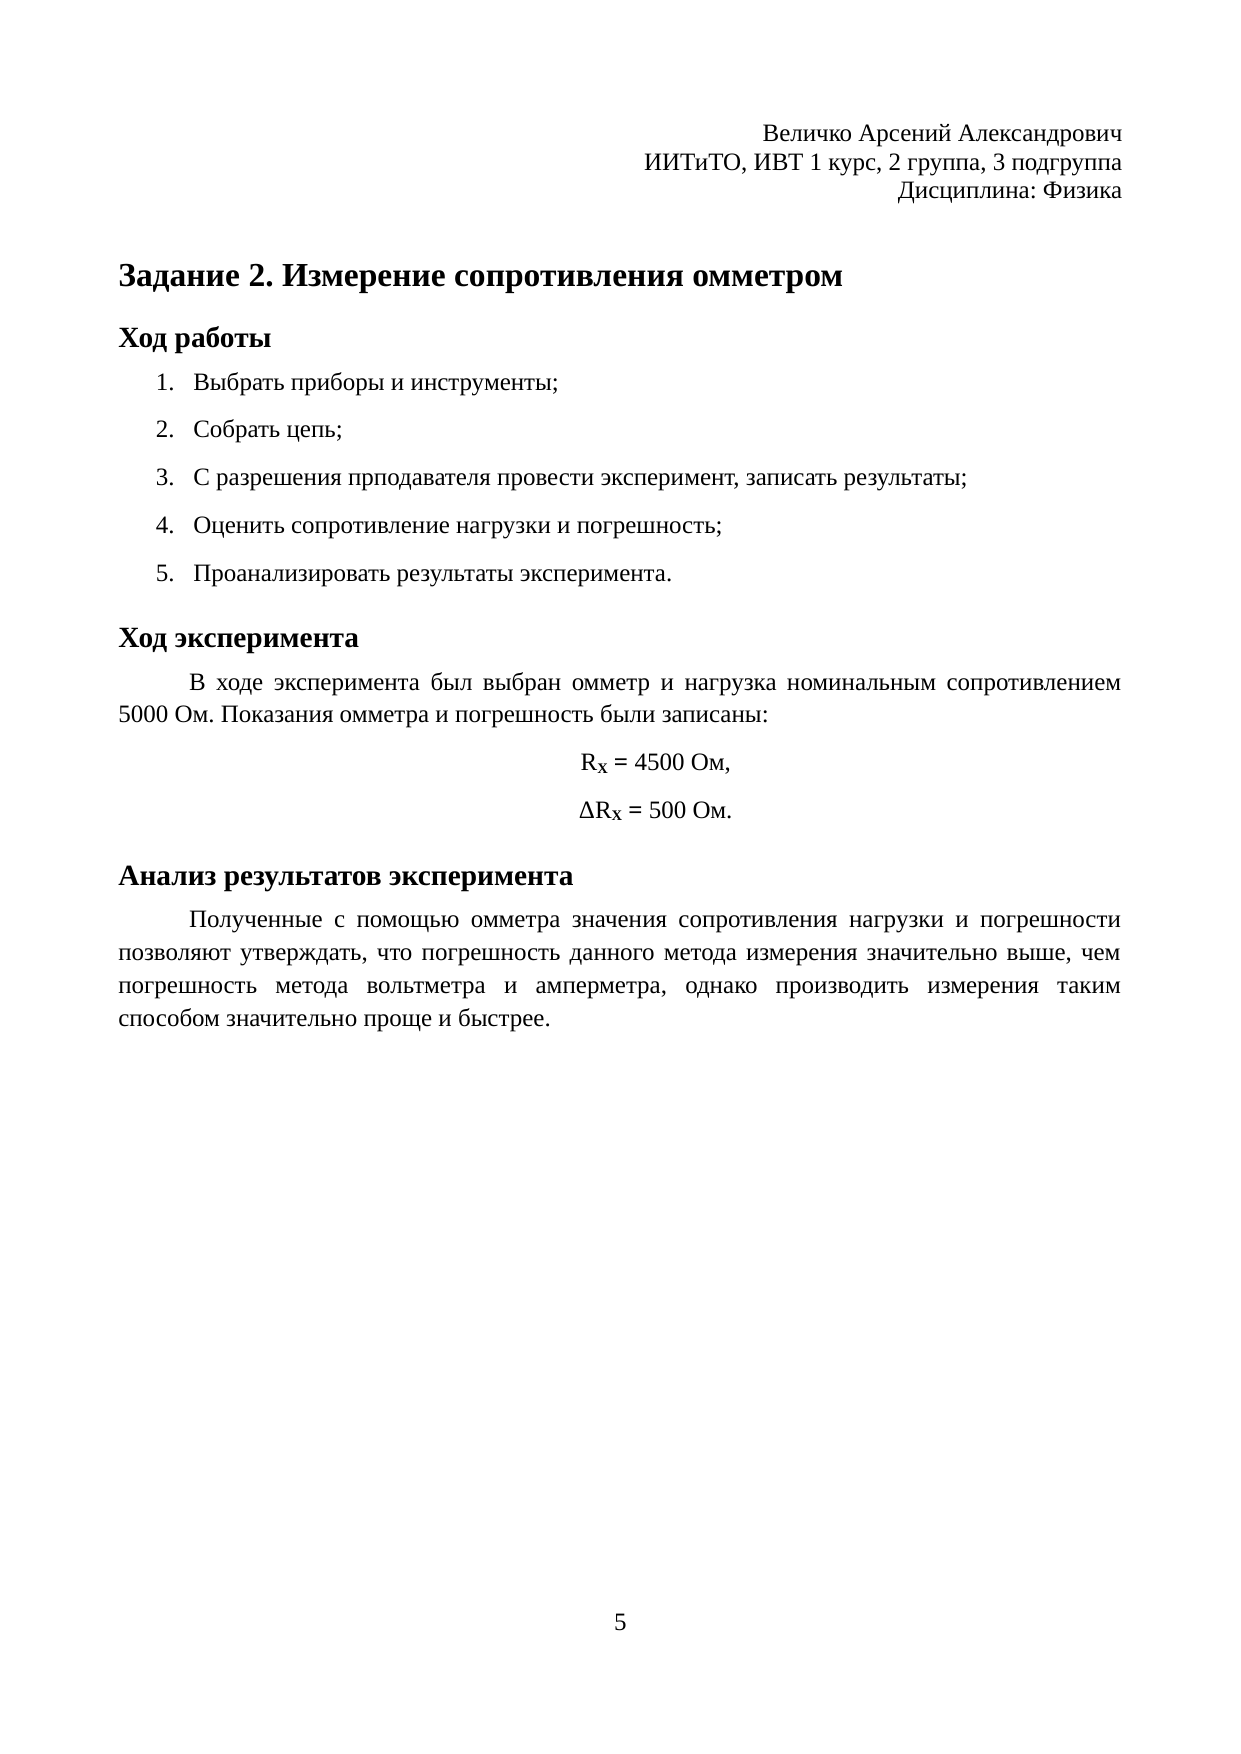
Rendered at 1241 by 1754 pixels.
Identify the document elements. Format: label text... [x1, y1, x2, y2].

subtitle Ход эксперимента [118, 620, 1122, 654]
list Оценить сопротивление нагрузки и погрешность; [156, 510, 1122, 539]
subtitle Ход работы [118, 320, 1122, 354]
list Проанализировать результаты эксперимента. [156, 558, 1122, 587]
list Собрать цепь; [156, 414, 1122, 443]
subtitle Анализ результатов эксперимента [118, 858, 1122, 891]
list Выбрать приборы и инструменты; [156, 367, 1122, 395]
text ΔRX = 500 Ом. [118, 795, 1122, 824]
text В ходе эксперимента был выбран омметр и нагрузка номинальным сопротивлением 5000 Ом. Показания омметра и погрешность были записаны: [118, 667, 1122, 728]
subtitle Задание 2. Измерение сопротивления омметром [118, 255, 1122, 293]
list С разрешения прподавателя провести эксперимент, записать результаты; [156, 462, 1122, 491]
text RX = 4500 Ом, [118, 747, 1122, 776]
text Полученные с помощью омметра значения сопротивления нагрузки и погрешности позволяют утверждать, что погрешность данного метода измерения значительно выше, чем погрешность метода вольтметра и амперметра, однако производить измерения таким способом значительно проще и быстрее. [118, 904, 1122, 1032]
